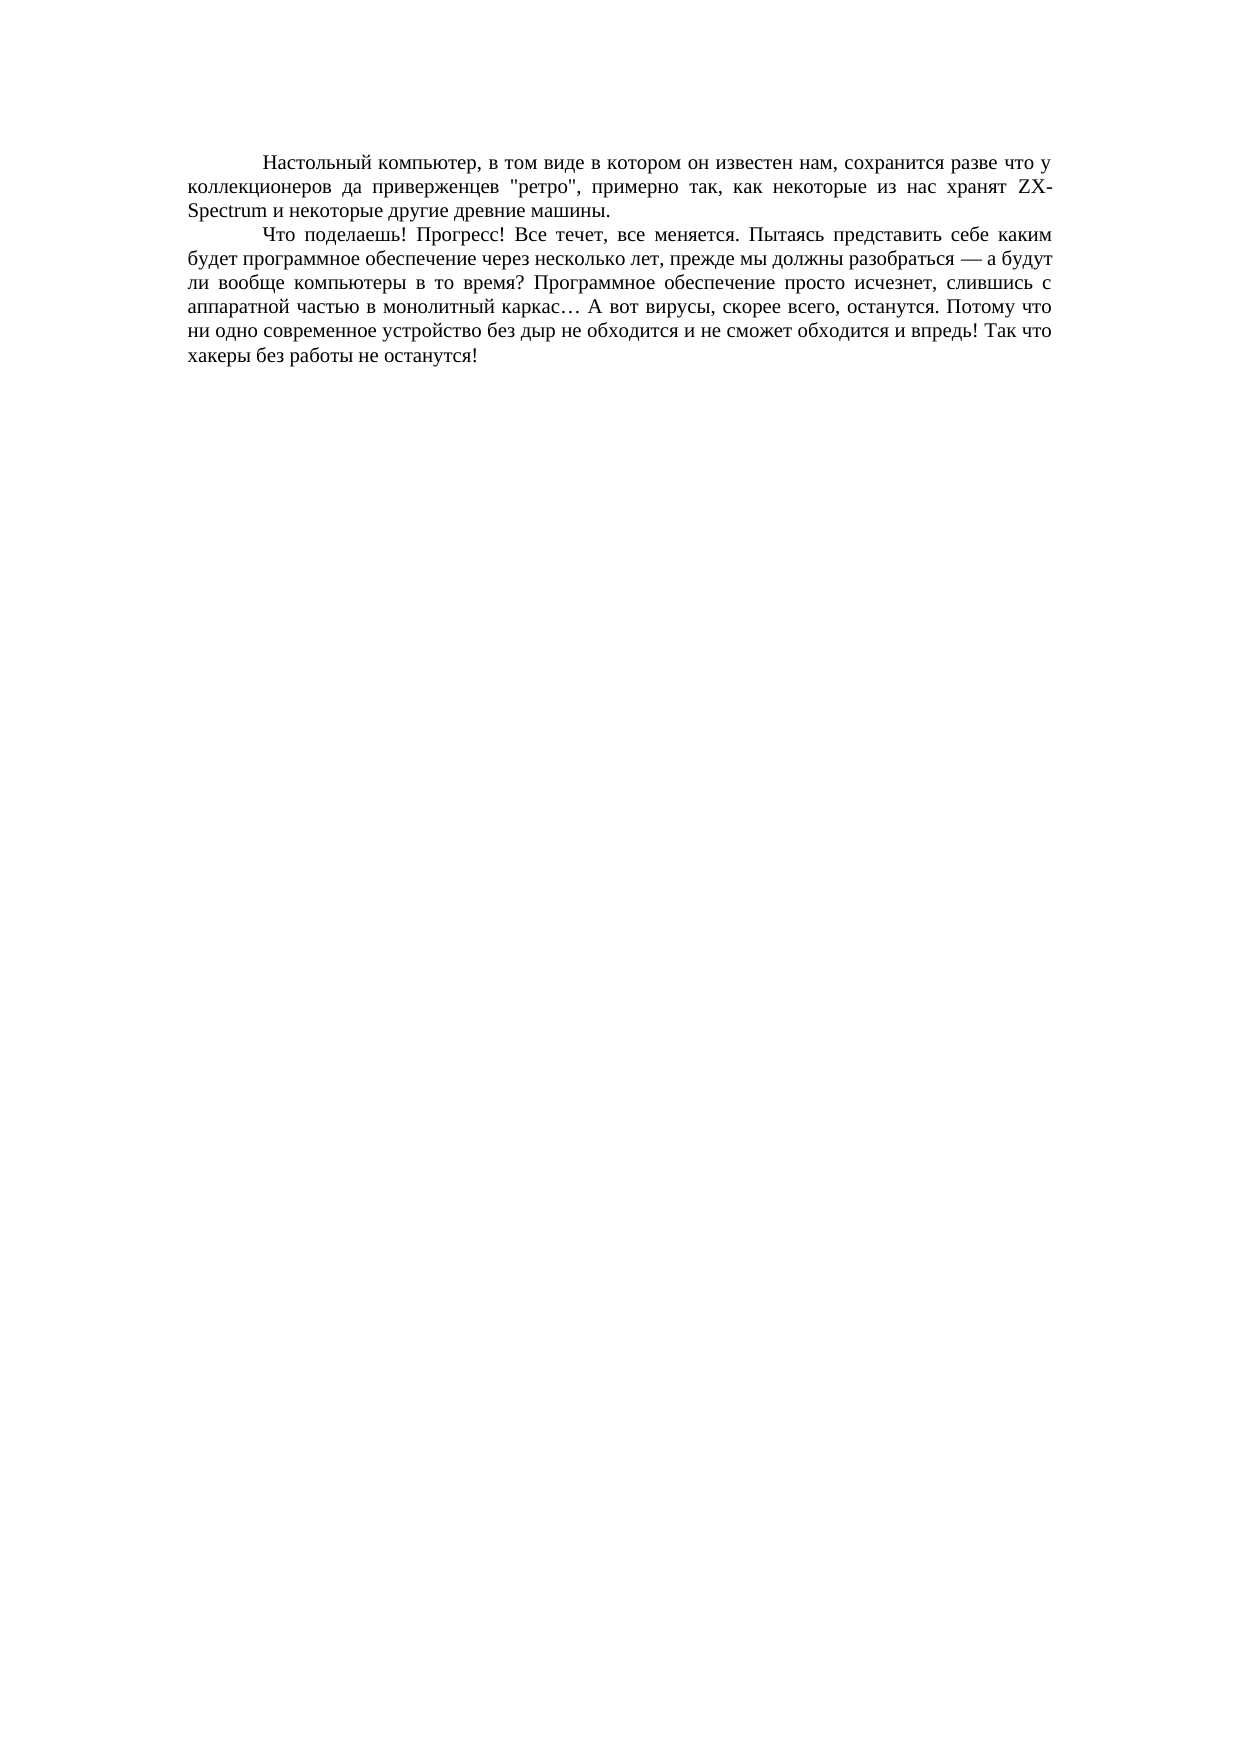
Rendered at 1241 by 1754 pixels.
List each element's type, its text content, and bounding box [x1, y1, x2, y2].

text Настольный компьютер, в том виде в котором он известен нам, сохранится разве что у коллекционеров да приверженцев "ретро", примерно так, как некоторые из нас хранят ZX-Spectrum и некоторые другие древние машины. [187, 150, 1053, 222]
text Что поделаешь! Прогресс! Все течет, все меняется. Пытаясь представить себе каким будет программное обеспечение через несколько лет, прежде мы должны разобраться — а будут ли вообще компьютеры в то время? Программное обеспечение просто исчезнет, слившись с аппаратной частью в монолитный каркас… А вот вирусы, скорее всего, останутся. Потому что ни одно современное устройство без дыр не обходится и не сможет обходится и впредь! Так что хакеры без работы не останутся! [187, 222, 1053, 367]
